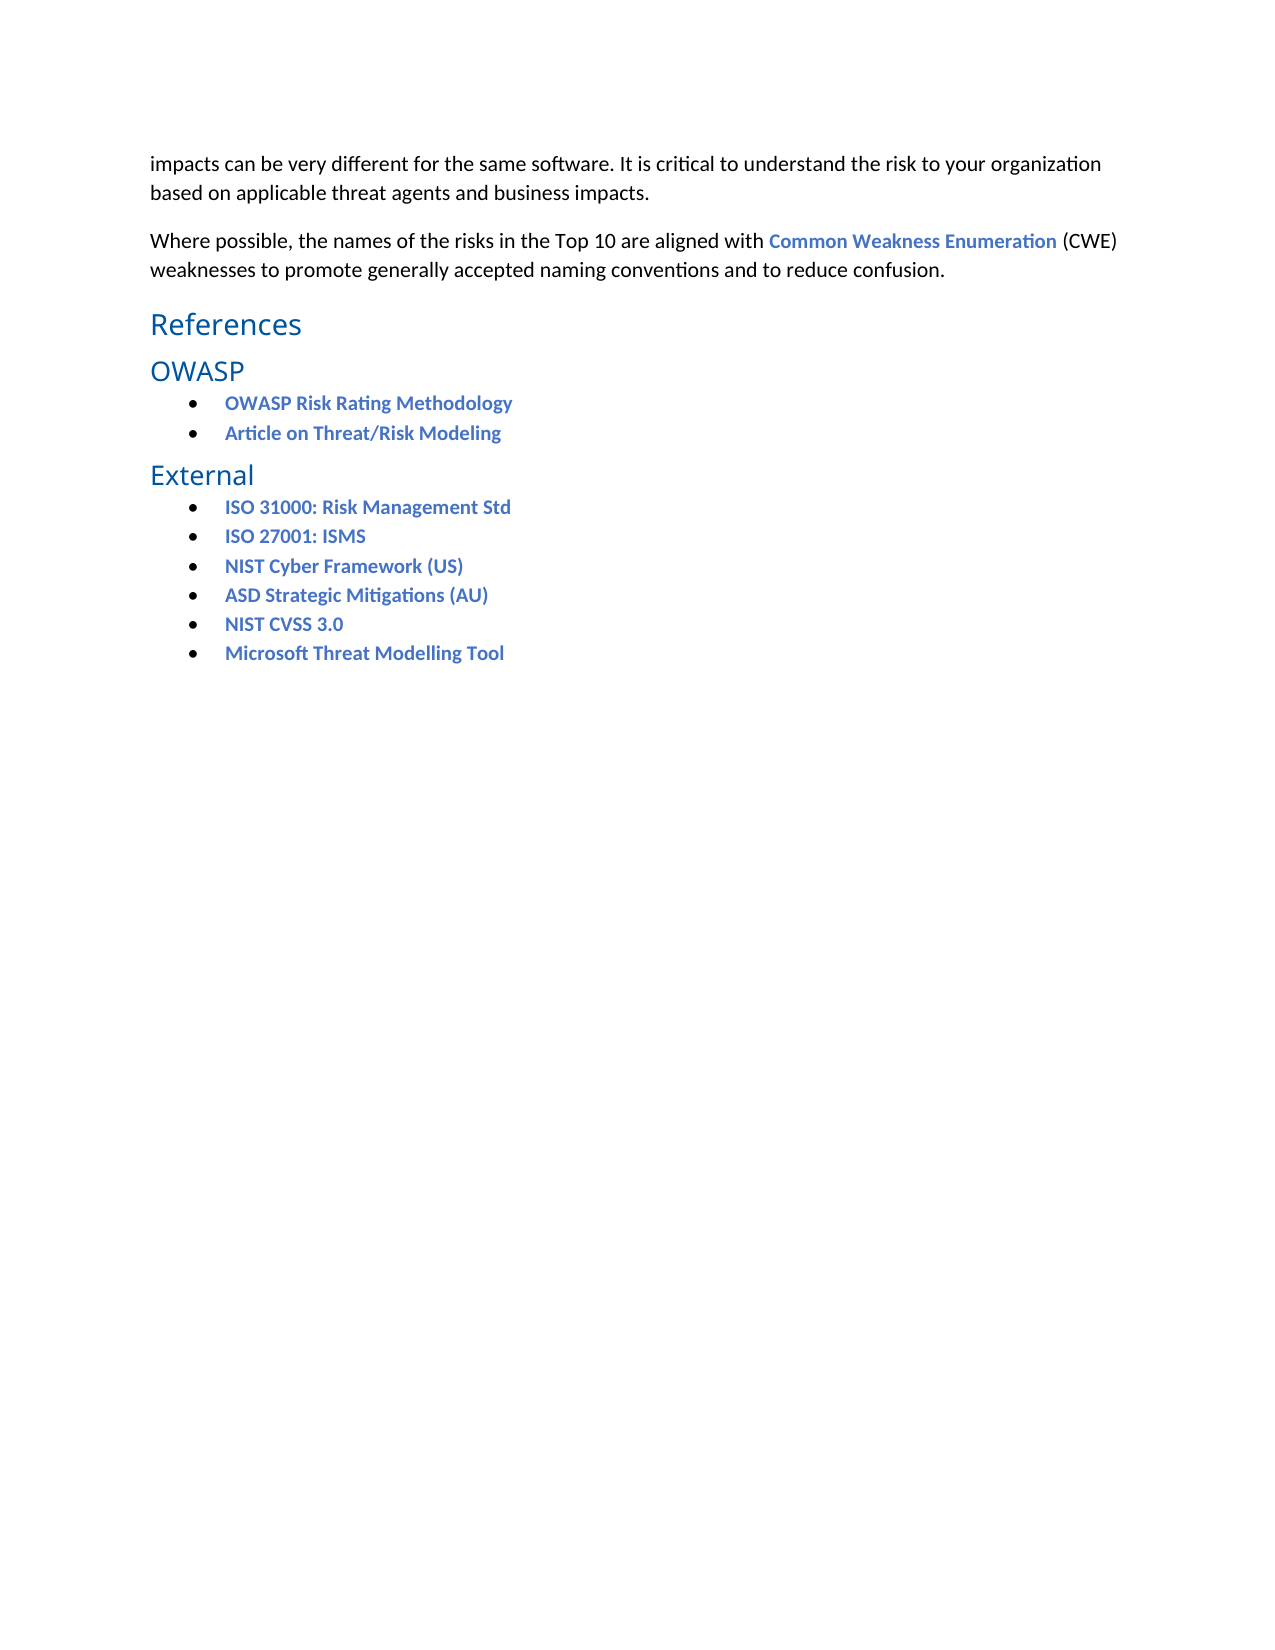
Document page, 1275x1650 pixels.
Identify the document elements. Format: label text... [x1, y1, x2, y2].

subtitle External [150, 456, 1125, 493]
list ASD Strategic Mitigations (AU) [187, 581, 1125, 608]
subtitle OWASP [150, 353, 1125, 389]
list ISO 31000: Risk Management Std [187, 493, 1125, 520]
list Microsoft Threat Modelling Tool [187, 639, 1125, 666]
list NIST Cyber Framework (US) [187, 552, 1125, 578]
list OWASP Risk Rating Methodology [187, 389, 1125, 416]
text impacts can be very different for the same software. It is critical to understand the risk to your organization based on applicable threat agents and business impacts. [150, 150, 1125, 206]
list NIST CVSS 3.0 [187, 610, 1125, 637]
subtitle References [150, 304, 1125, 344]
text Where possible, the names of the risks in the Top 10 are aligned with Common Weakness Enumeration (CWE) weaknesses to promote generally accepted naming conventions and to reduce confusion. [150, 227, 1125, 283]
list ISO 27001: ISMS [187, 522, 1125, 549]
list Article on Threat/Risk Modeling [187, 419, 1125, 445]
